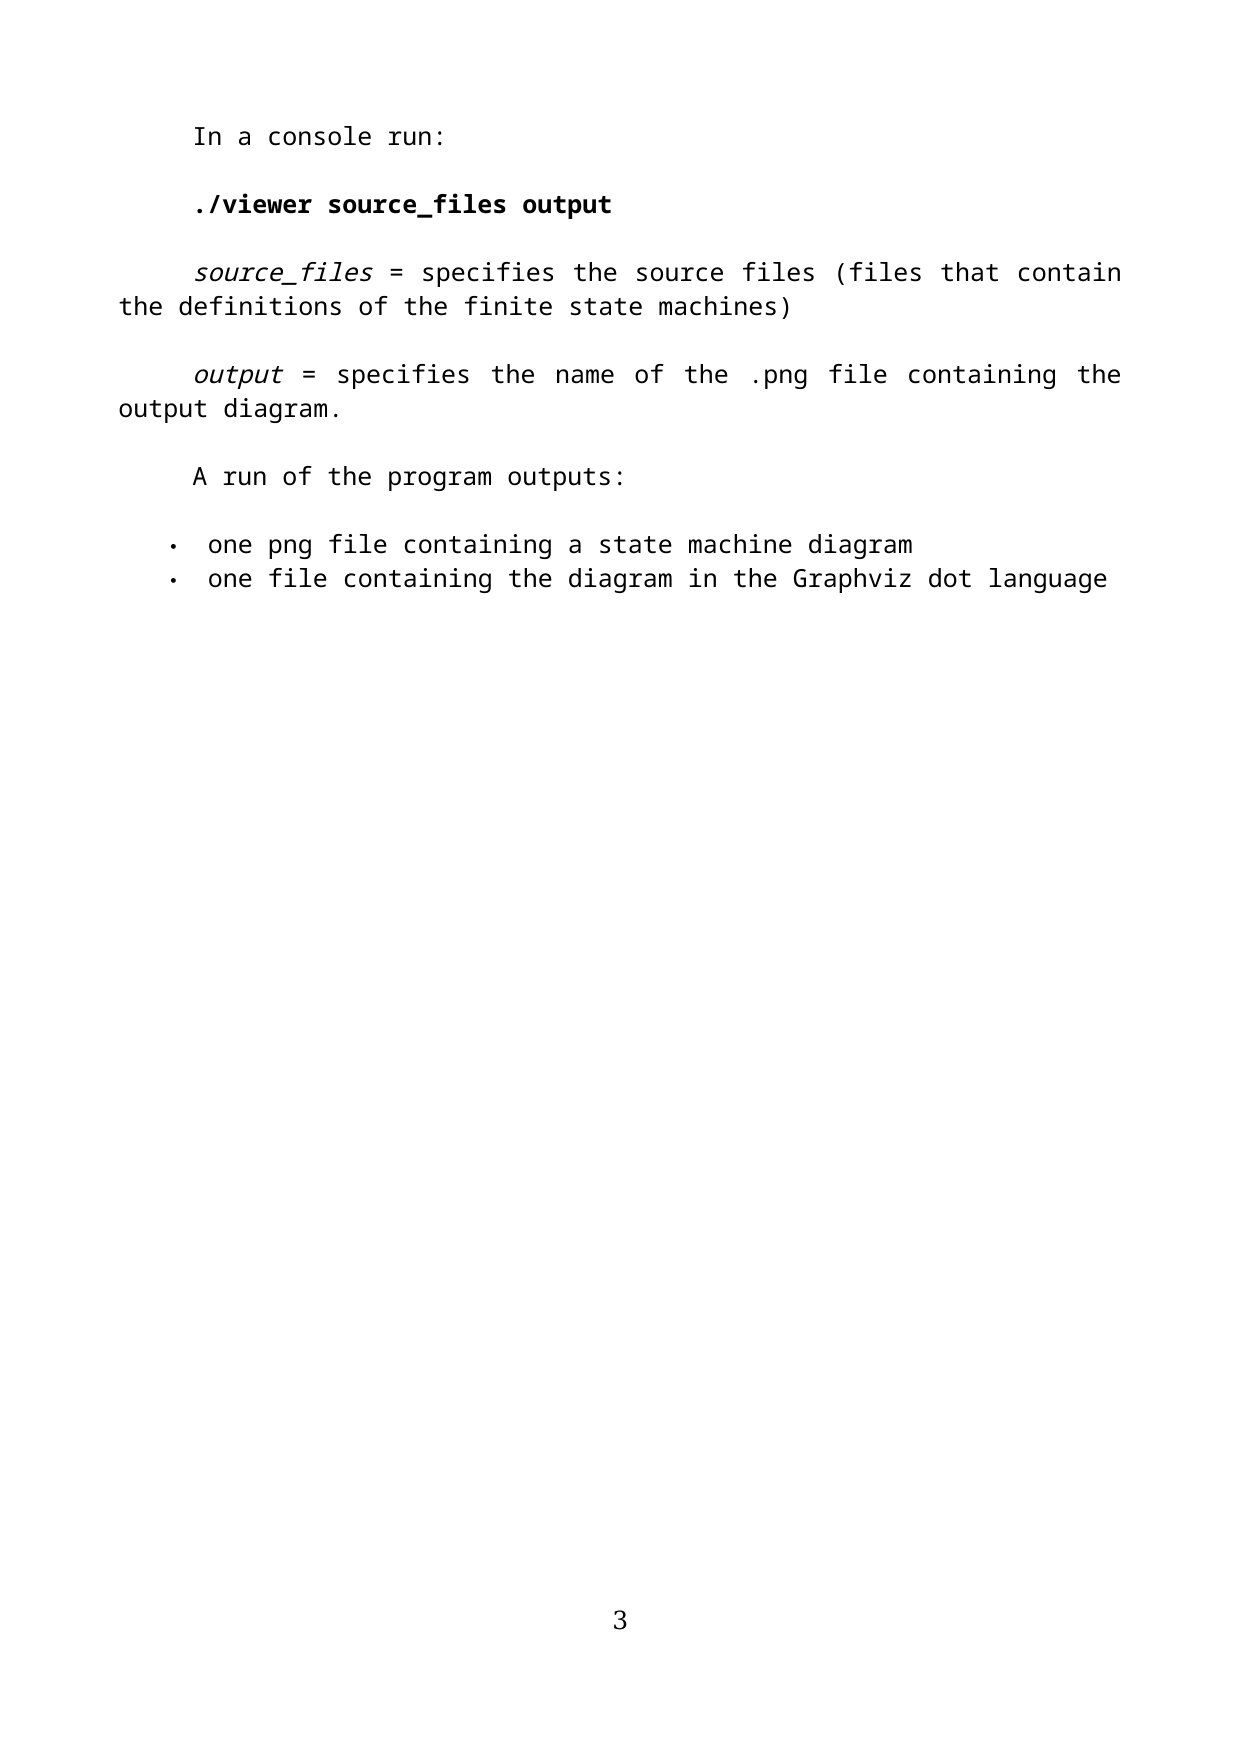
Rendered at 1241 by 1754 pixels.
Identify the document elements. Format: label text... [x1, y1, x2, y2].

text output = specifies the name of the .png file containing the output diagram. [118, 357, 1122, 425]
text source_files = specifies the source files (files that contain the definitions of the finite state machines) [118, 254, 1122, 322]
text ./viewer source_files output [118, 186, 1122, 220]
text A run of the program outputs: [118, 459, 1122, 493]
list one file containing the diagram in the Graphviz dot language [170, 561, 1122, 595]
text In a console run: [118, 118, 1122, 152]
list one png file containing a state machine diagram [170, 527, 1122, 561]
